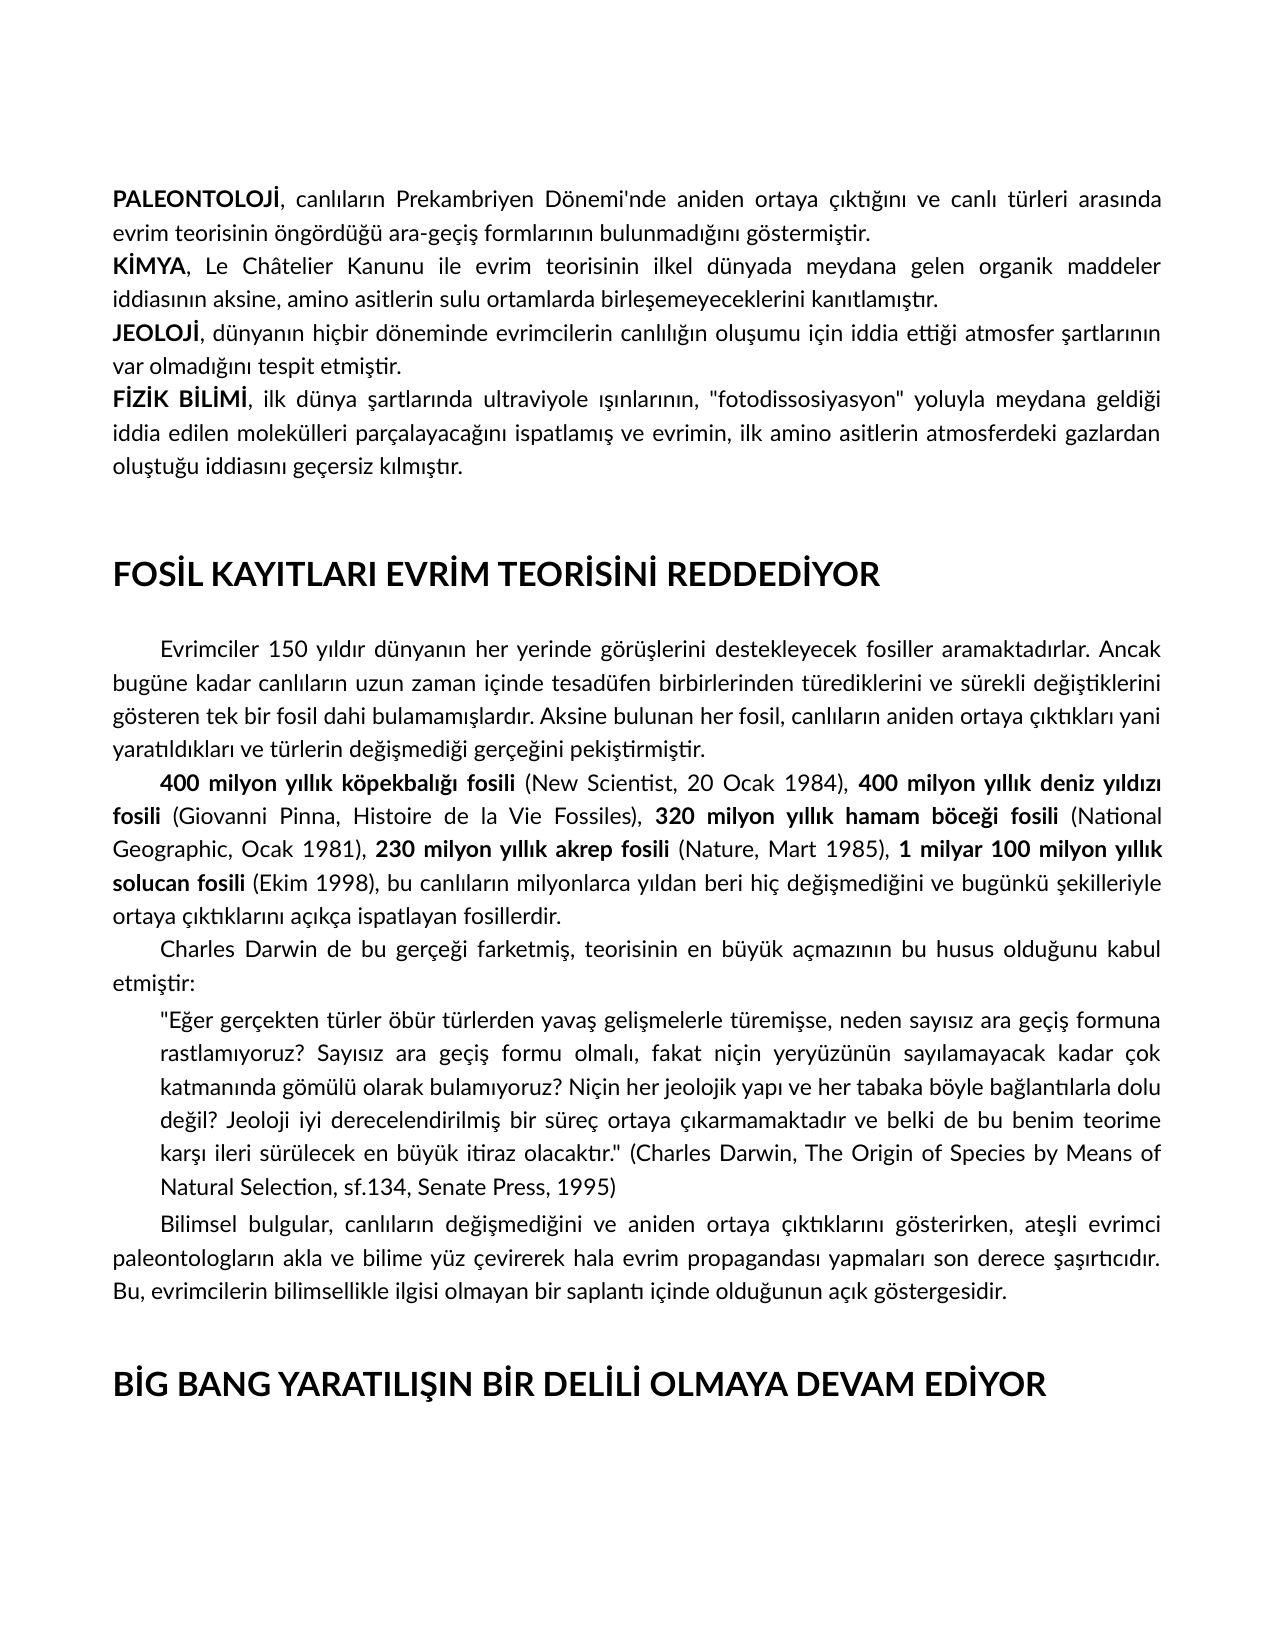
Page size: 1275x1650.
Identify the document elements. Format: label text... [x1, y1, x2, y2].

text 400 milyon yıllık köpekbalığı fosili (New Scientist, 20 Ocak 1984), 400 milyon yıllık deniz yıldızı fosili (Giovanni Pinna, Histoire de la Vie Fossiles), 320 milyon yıllık hamam böceği fosili (National Geographic, Ocak 1981), 230 milyon yıllık akrep fosili (Nature, Mart 1985), 1 milyar 100 milyon yıllık solucan fosili (Ekim 1998), bu canlıların milyonlarca yıldan beri hiç değişmediğini ve bugünkü şekilleriyle ortaya çıktıklarını açıkça ispatlayan fosillerdir. [112, 764, 1162, 931]
text PALEONTOLOJİ, canlıların Prekambriyen Dönemi'nde aniden ortaya çıktığını ve canlı türleri arasında evrim teorisinin öngördüğü ara-geçiş formlarının bulunmadığını göstermiştir. [112, 181, 1162, 248]
text Charles Darwin de bu gerçeği farketmiş, teorisinin en büyük açmazının bu husus olduğunu kabul etmiştir: [112, 931, 1162, 998]
text "Eğer gerçekten türler öbür türlerden yavaş gelişmelerle türemişse, neden sayısız ara geçiş formuna rastlamıyoruz? Sayısız ara geçiş formu olmalı, fakat niçin yeryüzünün sayılamayacak kadar çok katmanında gömülü olarak bulamıyoruz? Niçin her jeolojik yapı ve her tabaka böyle bağlantılarla dolu değil? Jeoloji iyi derecelendirilmiş bir süreç ortaya çıkarmamaktadır ve belki de bu benim teorime karşı ileri sürülecek en büyük itiraz olacaktır." (Charles Darwin, The Origin of Species by Means of Natural Selection, sf.134, Senate Press, 1995) [160, 1002, 1162, 1202]
text Bilimsel bulgular, canlıların değişmediğini ve aniden ortaya çıktıklarını gösterirken, ateşli evrimci paleontologların akla ve bilime yüz çevirerek hala evrim propagandası yapmaları son derece şaşırtıcıdır. Bu, evrimcilerin bilimsellikle ilgisi olmayan bir saplantı içinde olduğunun açık göstergesidir. [112, 1206, 1162, 1306]
text FİZİK BİLİMİ, ilk dünya şartlarında ultraviyole ışınlarının, "fotodissosiyasyon" yoluyla meydana geldiği iddia edilen molekülleri parçalayacağını ispatlamış ve evrimin, ilk amino asitlerin atmosferdeki gazlardan oluştuğu iddiasını geçersiz kılmıştır. [112, 381, 1162, 481]
text FOSİL KAYITLARI EVRİM TEORİSİNİ REDDEDİYOR [112, 556, 1162, 593]
text Evrimciler 150 yıldır dünyanın her yerinde görüşlerini destekleyecek fosiller aramaktadırlar. Ancak bugüne kadar canlıların uzun zaman içinde tesadüfen birbirlerinden türediklerini ve sürekli değiştiklerini gösteren tek bir fosil dahi bulamamışlardır. Aksine bulunan her fosil, canlıların aniden ortaya çıktıkları yani yaratıldıkları ve türlerin değişmediği gerçeğini pekiştirmiştir. [112, 631, 1162, 764]
text JEOLOJİ, dünyanın hiçbir döneminde evrimcilerin canlılığın oluşumu için iddia ettiği atmosfer şartlarının var olmadığını tespit etmiştir. [112, 314, 1162, 381]
text BİG BANG YARATILIŞIN BİR DELİLİ OLMAYA DEVAM EDİYOR [112, 1366, 1162, 1404]
text KİMYA, Le Châtelier Kanunu ile evrim teorisinin ilkel dünyada meydana gelen organik maddeler iddiasının aksine, amino asitlerin sulu ortamlarda birleşemeyeceklerini kanıtlamıştır. [112, 248, 1162, 314]
